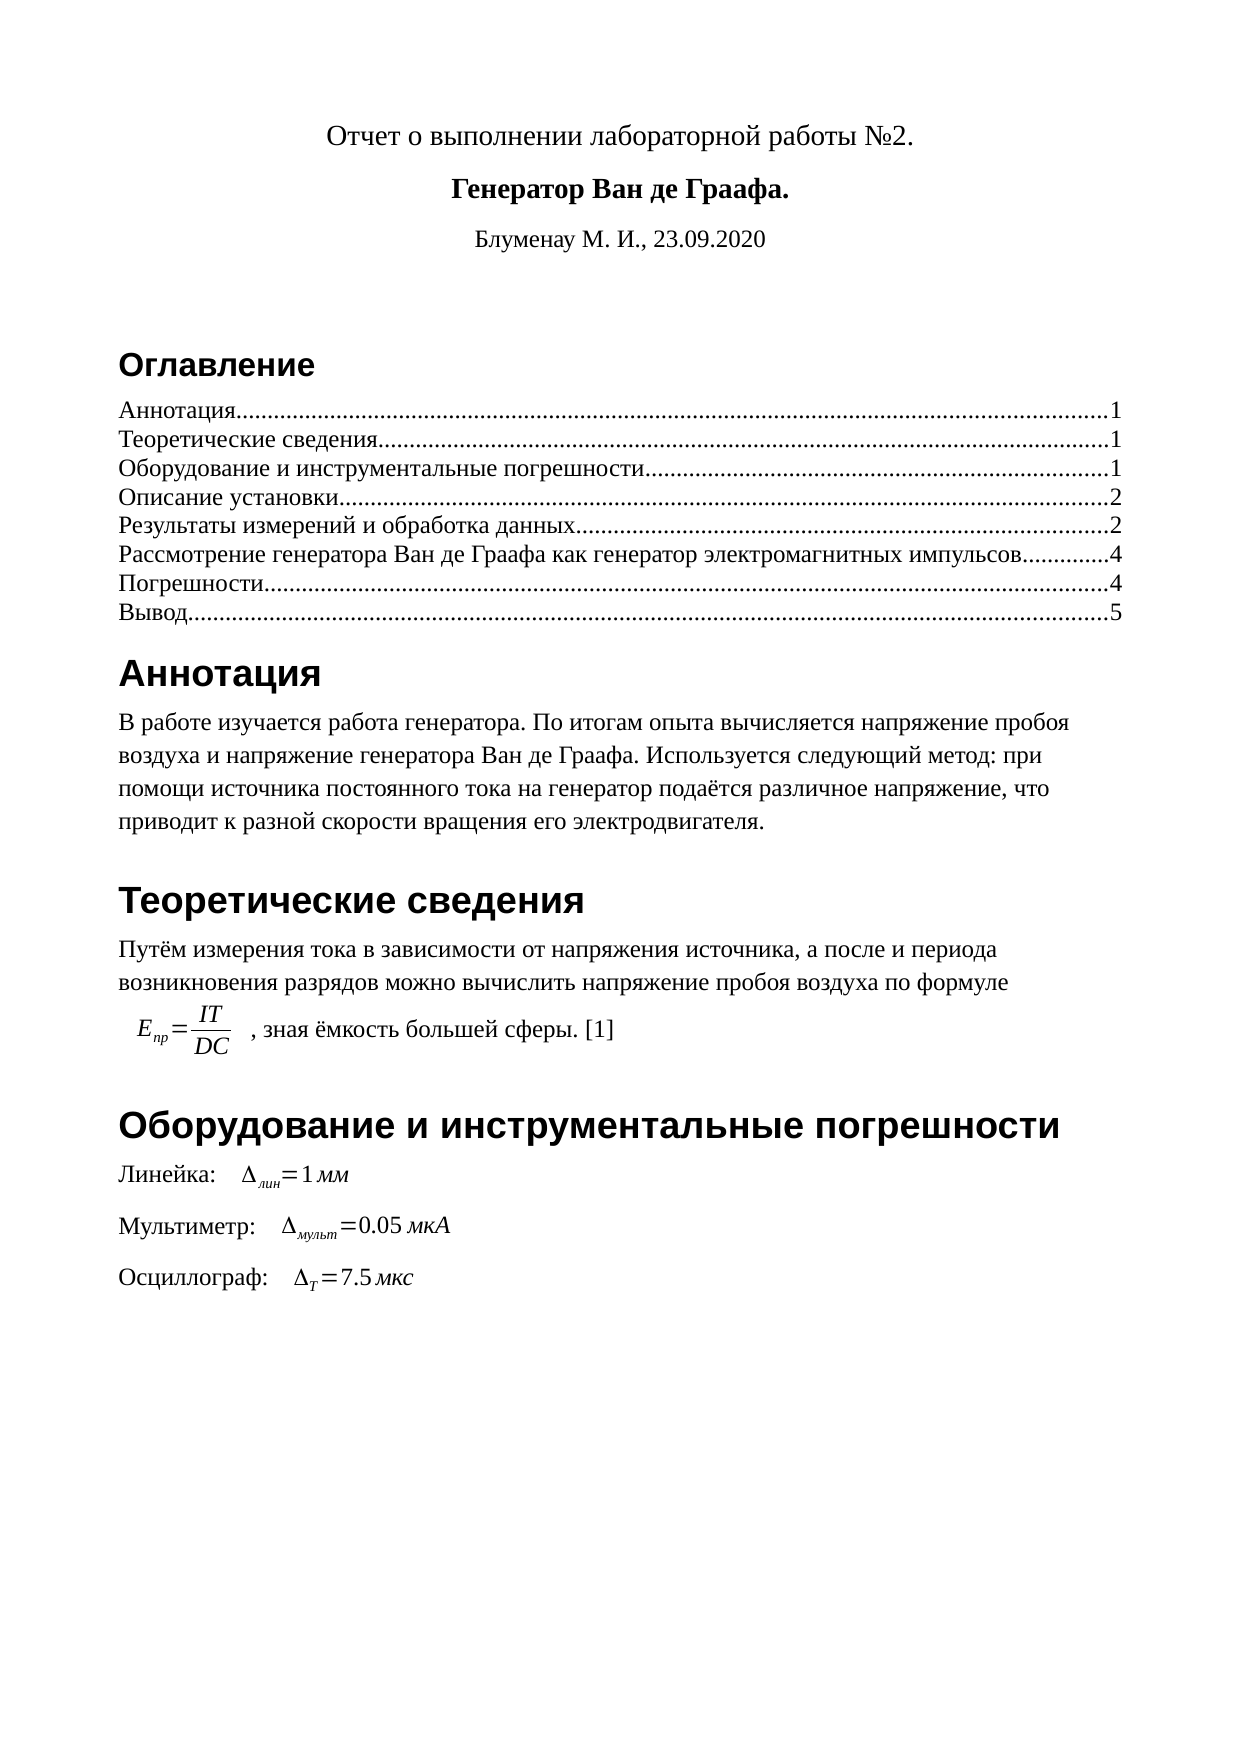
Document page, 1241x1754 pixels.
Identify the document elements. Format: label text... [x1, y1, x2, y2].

text Оборудование и инструментальные погрешности 1 [118, 453, 1122, 482]
text Линейка: [118, 1159, 1122, 1192]
text Теоретические сведения 1 [118, 424, 1122, 453]
subtitle Оглавление [118, 344, 1122, 383]
text Мультиметр: [118, 1211, 1122, 1243]
text Погрешности 4 [118, 568, 1122, 597]
text Результаты измерений и обработка данных 2 [118, 511, 1122, 539]
text Отчет о выполнении лабораторной работы №2. [118, 118, 1122, 152]
subtitle Теоретические сведения [118, 878, 1122, 922]
text Вывод 5 [118, 597, 1122, 626]
text Генератор Ван де Граафа. [118, 171, 1122, 205]
text Путём измерения тока в зависимости от напряжения источника, а после и периода возникновения разрядов можно вычислить напряжение пробоя воздуха по формуле , зная ёмкость большей сферы. [1] [118, 934, 1122, 1059]
text В работе изучается работа генератора. По итогам опыта вычисляется напряжение пробоя воздуха и напряжение генератора Ван де Граафа. Используется следующий метод: при помощи источника постоянного тока на генератор подаётся различное напряжение, что приводит к разной скорости вращения его электродвигателя. [118, 707, 1122, 834]
text Описание установки 2 [118, 482, 1122, 511]
text Аннотация 1 [118, 396, 1122, 424]
subtitle Аннотация [118, 651, 1122, 694]
subtitle Оборудование и инструментальные погрешности [118, 1103, 1122, 1147]
text Осциллограф: [118, 1262, 1122, 1294]
text Блуменау М. И., 23.09.2020 [118, 224, 1122, 253]
text Рассмотрение генератора Ван де Граафа как генератор электромагнитных импульсов 4 [118, 539, 1122, 568]
